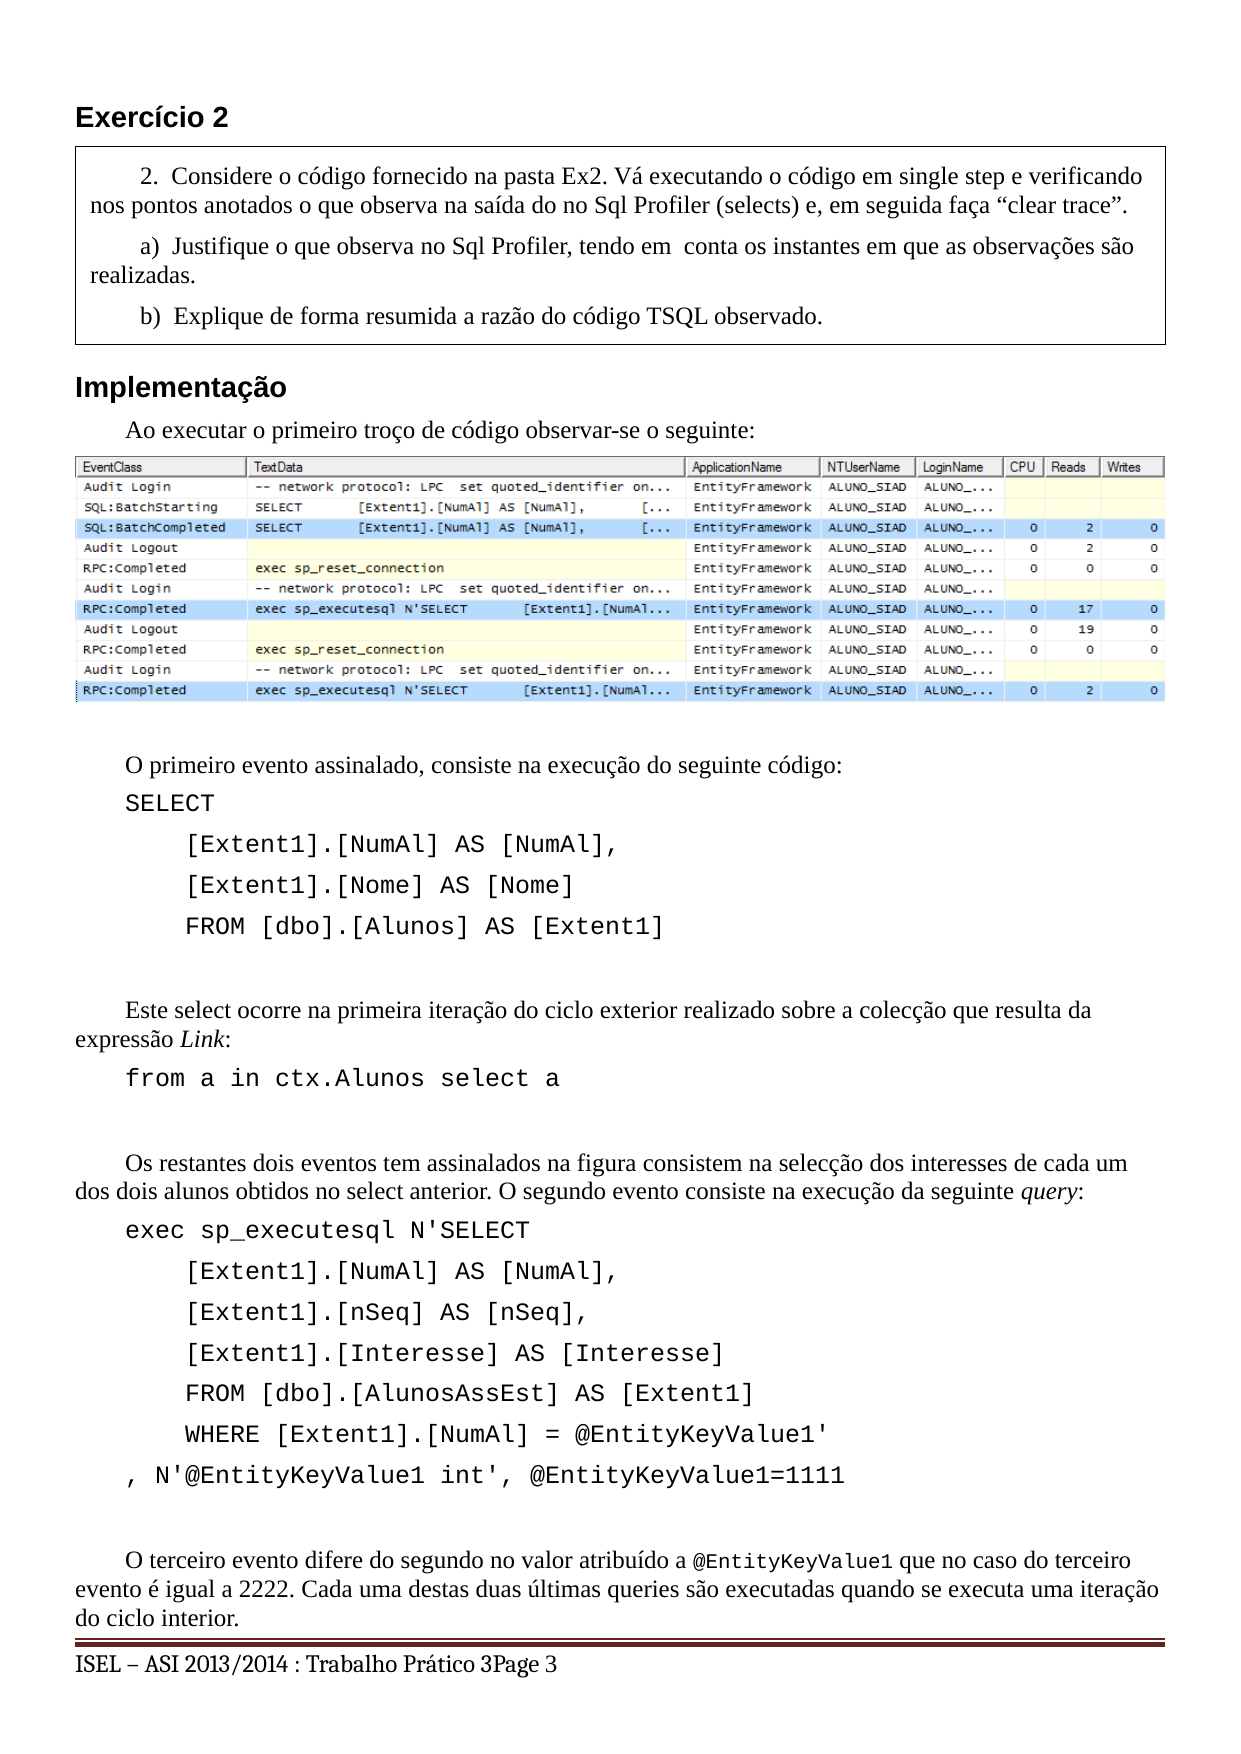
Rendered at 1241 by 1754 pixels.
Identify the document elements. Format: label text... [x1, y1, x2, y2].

subtitle Exercício 2 [75, 100, 1165, 133]
text Os restantes dois eventos tem assinalados na figura consistem na selecção dos interesses de cada um dos dois alunos obtidos no select anterior. O segundo evento consiste na execução da seguinte query: [75, 1148, 1165, 1205]
text O primeiro evento assinalado, consiste na execução do seguinte código: [75, 750, 1165, 778]
text [Extent1].[NumAl] AS [NumAl], [75, 1258, 1165, 1287]
text Este select ocorre na primeira iteração do ciclo exterior realizado sobre a colecção que resulta da expressão Link: [75, 996, 1165, 1053]
picture [75, 456, 1166, 709]
text b) Explique de forma resumida a razão do código TSQL observado. [76, 286, 1165, 344]
text [Extent1].[Interesse] AS [Interesse] [75, 1340, 1165, 1368]
text O terceiro evento difere do segundo no valor atribuído a @EntityKeyValue1 que no caso do terceiro evento é igual a 2222. Cada uma destas duas últimas queries são executadas quando se executa uma iteração do ciclo interior. [75, 1545, 1165, 1632]
text Ao executar o primeiro troço de código observar-se o seguinte: [75, 416, 1165, 444]
text 2. Considere o código fornecido na pasta Ex2. Vá executando o código em single step e verificando nos pontos anotados o que observa na saída do no Sql Profiler (selects) e, em seguida faça “clear trace”. [76, 147, 1165, 216]
text from a in ctx.Alunos select a [75, 1066, 1165, 1094]
text WHERE [Extent1].[NumAl] = @EntityKeyValue1' [75, 1422, 1165, 1450]
text [Extent1].[NumAl] AS [NumAl], [75, 832, 1165, 860]
text FROM [dbo].[Alunos] AS [Extent1] [75, 913, 1165, 942]
text SELECT [75, 791, 1165, 819]
text FROM [dbo].[AlunosAssEst] AS [Extent1] [75, 1381, 1165, 1409]
text , N'@EntityKeyValue1 int', @EntityKeyValue1=1111 [75, 1463, 1165, 1491]
text a) Justifique o que observa no Sql Profiler, tendo em conta os instantes em que as observações são realizadas. [76, 216, 1165, 286]
text exec sp_executesql N'SELECT [75, 1218, 1165, 1246]
text [Extent1].[nSeq] AS [nSeq], [75, 1299, 1165, 1328]
text [Extent1].[Nome] AS [Nome] [75, 873, 1165, 901]
subtitle Implementação [75, 369, 1165, 403]
